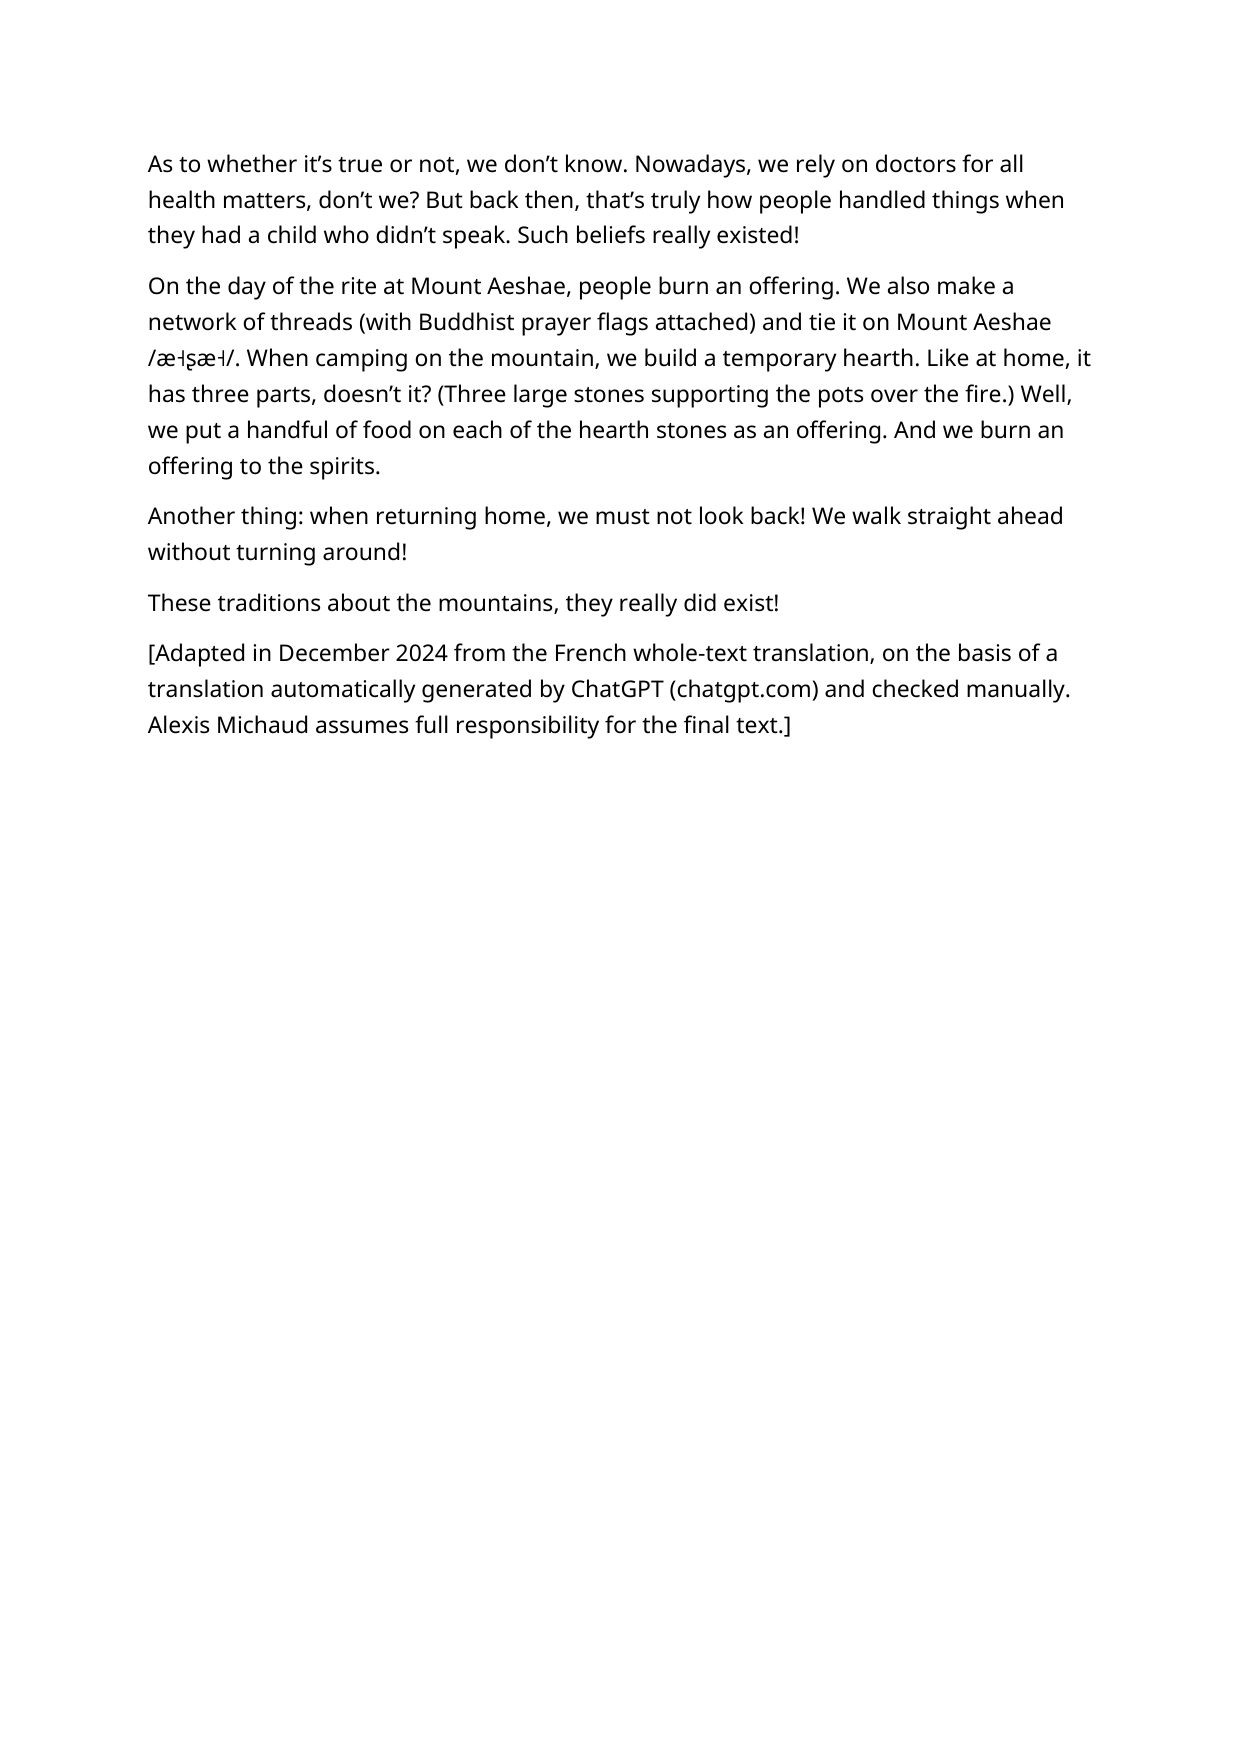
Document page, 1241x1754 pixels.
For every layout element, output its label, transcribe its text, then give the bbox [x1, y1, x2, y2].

text [Adapted in December 2024 from the French whole-text translation, on the basis of a translation automatically generated by ChatGPT (chatgpt.com) and checked manually. Alexis Michaud assumes full responsibility for the final text.] [148, 637, 1093, 740]
text These traditions about the mountains, they really did exist! [148, 587, 1093, 618]
text As to whether it’s true or not, we don’t know. Nowadays, we rely on doctors for all health matters, don’t we? But back then, that’s truly how people handled things when they had a child who didn’t speak. Such beliefs really existed! [148, 148, 1093, 251]
text On the day of the rite at Mount Aeshae, people burn an offering. We also make a network of threads (with Buddhist prayer flags attached) and tie it on Mount Aeshae /æ˧ʂæ˧/. When camping on the mountain, we build a temporary hearth. Like at home, it has three parts, doesn’t it? (Three large stones supporting the pots over the fire.) Well, we put a handful of food on each of the hearth stones as an offering. And we burn an offering to the spirits. [148, 270, 1093, 481]
text Another thing: when returning home, we must not look back! We walk straight ahead without turning around! [148, 500, 1093, 567]
